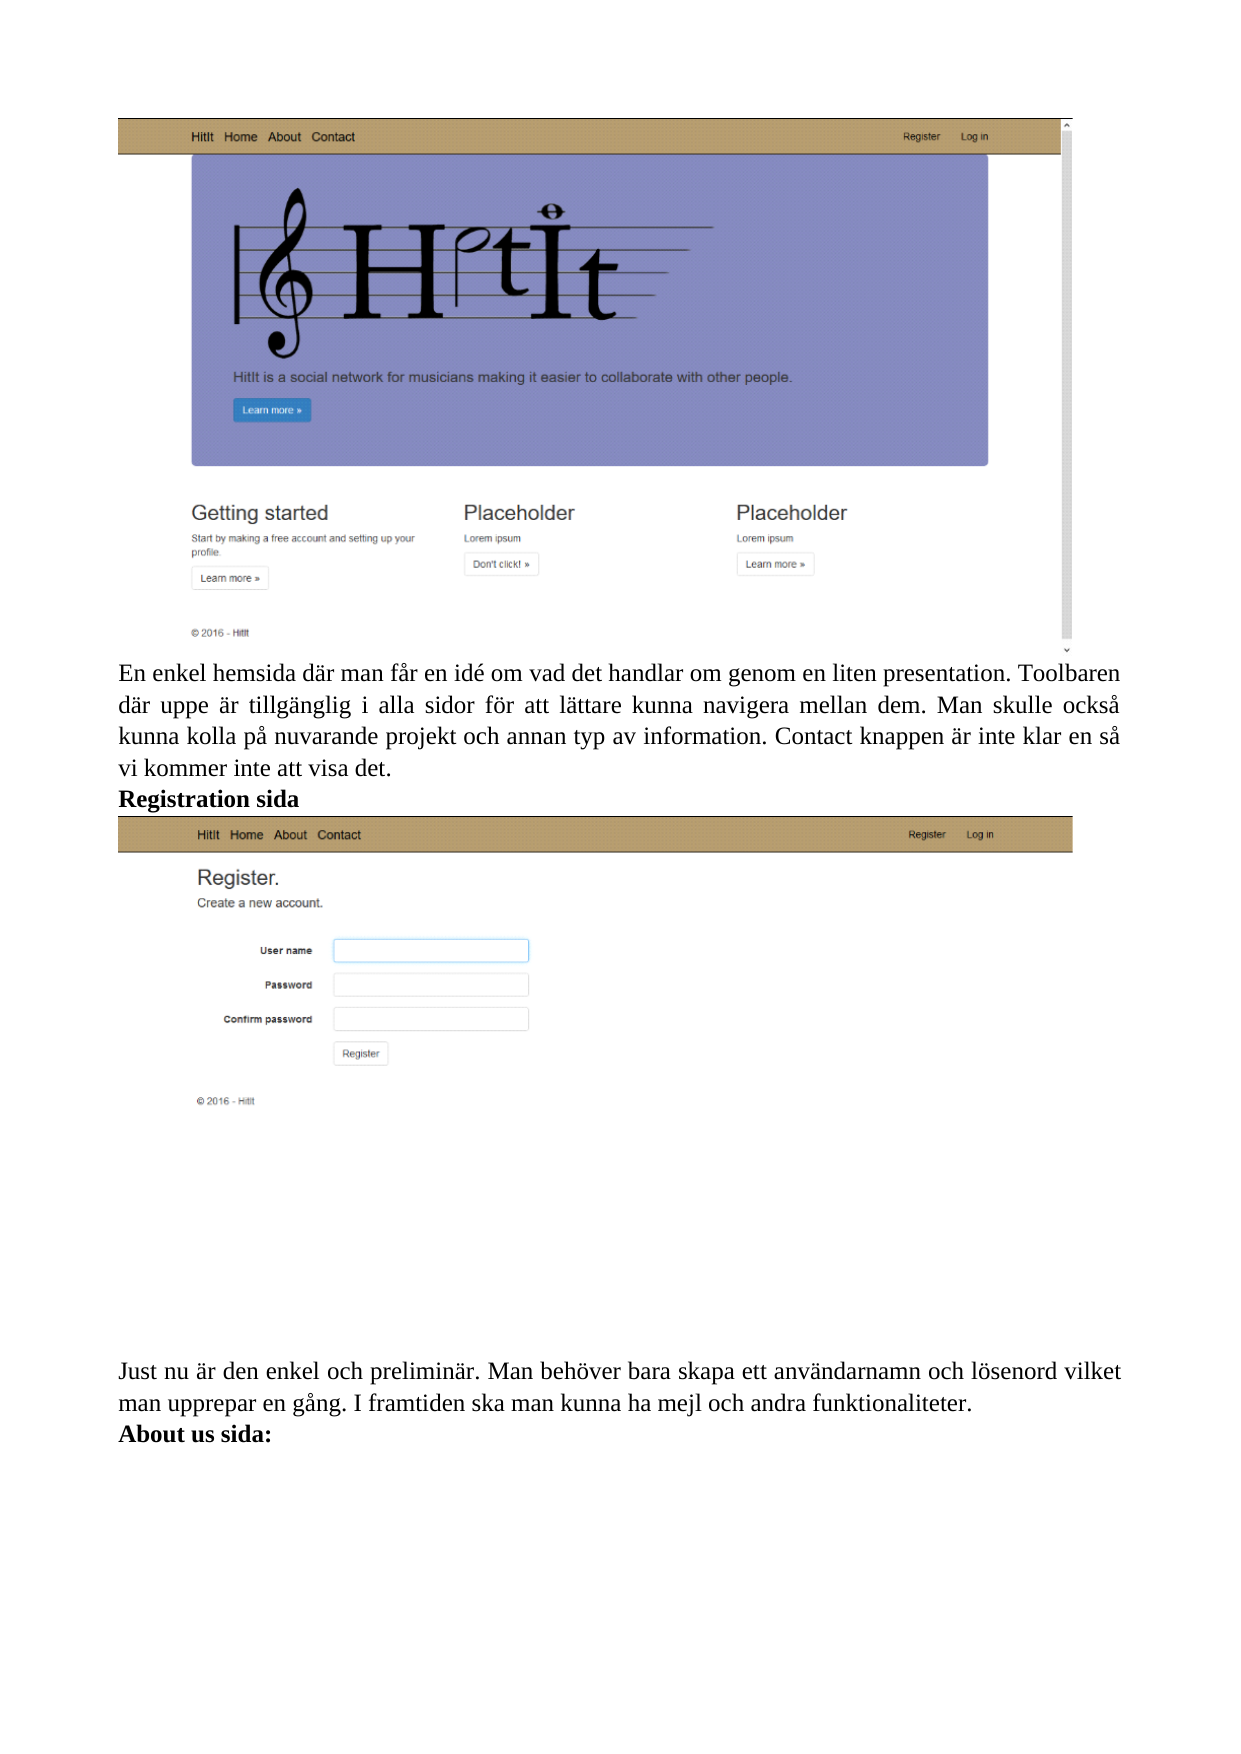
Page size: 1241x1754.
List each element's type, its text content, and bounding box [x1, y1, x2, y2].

text Registration sida [118, 784, 1122, 813]
text En enkel hemsida där man får en idé om vad det handlar om genom en liten presentation. Toolbaren där uppe är tillgänglig i alla sidor för att lättare kunna navigera mellan dem. Man skulle också kunna kolla på nuvarande projekt och annan typ av information. Contact knappen är inte klar en så vi kommer inte att visa det. [118, 658, 1122, 782]
text Just nu är den enkel och preliminär. Man behöver bara skapa ett användarnamn och lösenord vilket man upprepar en gång. I framtiden ska man kunna ha mejl och andra funktionaliteter. [118, 1356, 1122, 1417]
text About us sida: [118, 1419, 1122, 1448]
